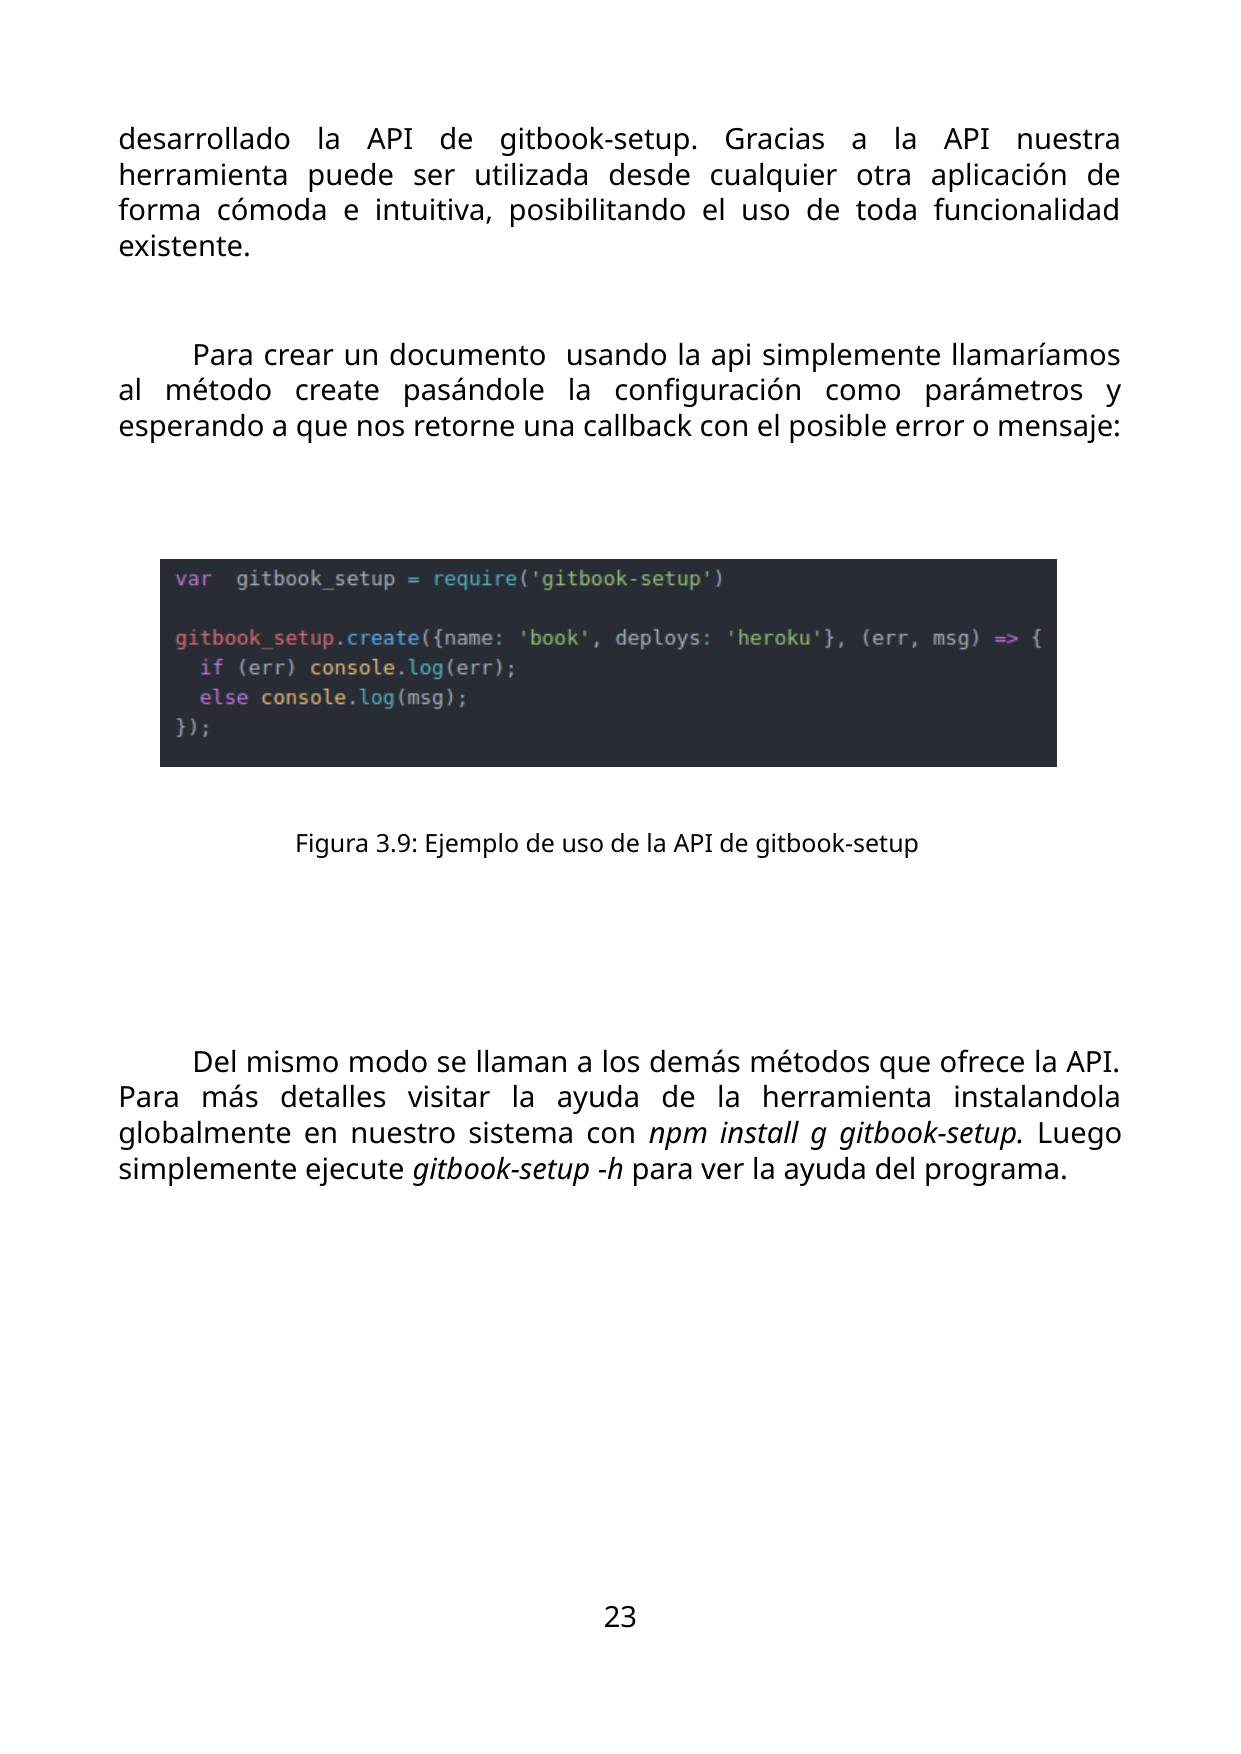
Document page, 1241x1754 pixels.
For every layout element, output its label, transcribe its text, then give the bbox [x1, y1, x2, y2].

text desarrollado la API de gitbook-setup. Gracias a la API nuestra herramienta puede ser utilizada desde cualquier otra aplicación de forma cómoda e intuitiva, posibilitando el uso de toda funcionalidad existente. [118, 118, 1122, 265]
text Figura 3.9: Ejemplo de uso de la API de gitbook-setup [132, 826, 1083, 860]
text Para crear un documento usando la api simplemente llamaríamos al método create pasándole la configuración como parámetros y esperando a que nos retorne una callback con el posible error o mensaje: [118, 334, 1122, 445]
picture [160, 559, 1057, 767]
text Del mismo modo se llaman a los demás métodos que ofrece la API. Para más detalles visitar la ayuda de la herramienta instalandola globalmente en nuestro sistema con npm install g gitbook-setup. Luego simplemente ejecute gitbook-setup -h para ver la ayuda del programa. [118, 1041, 1122, 1188]
